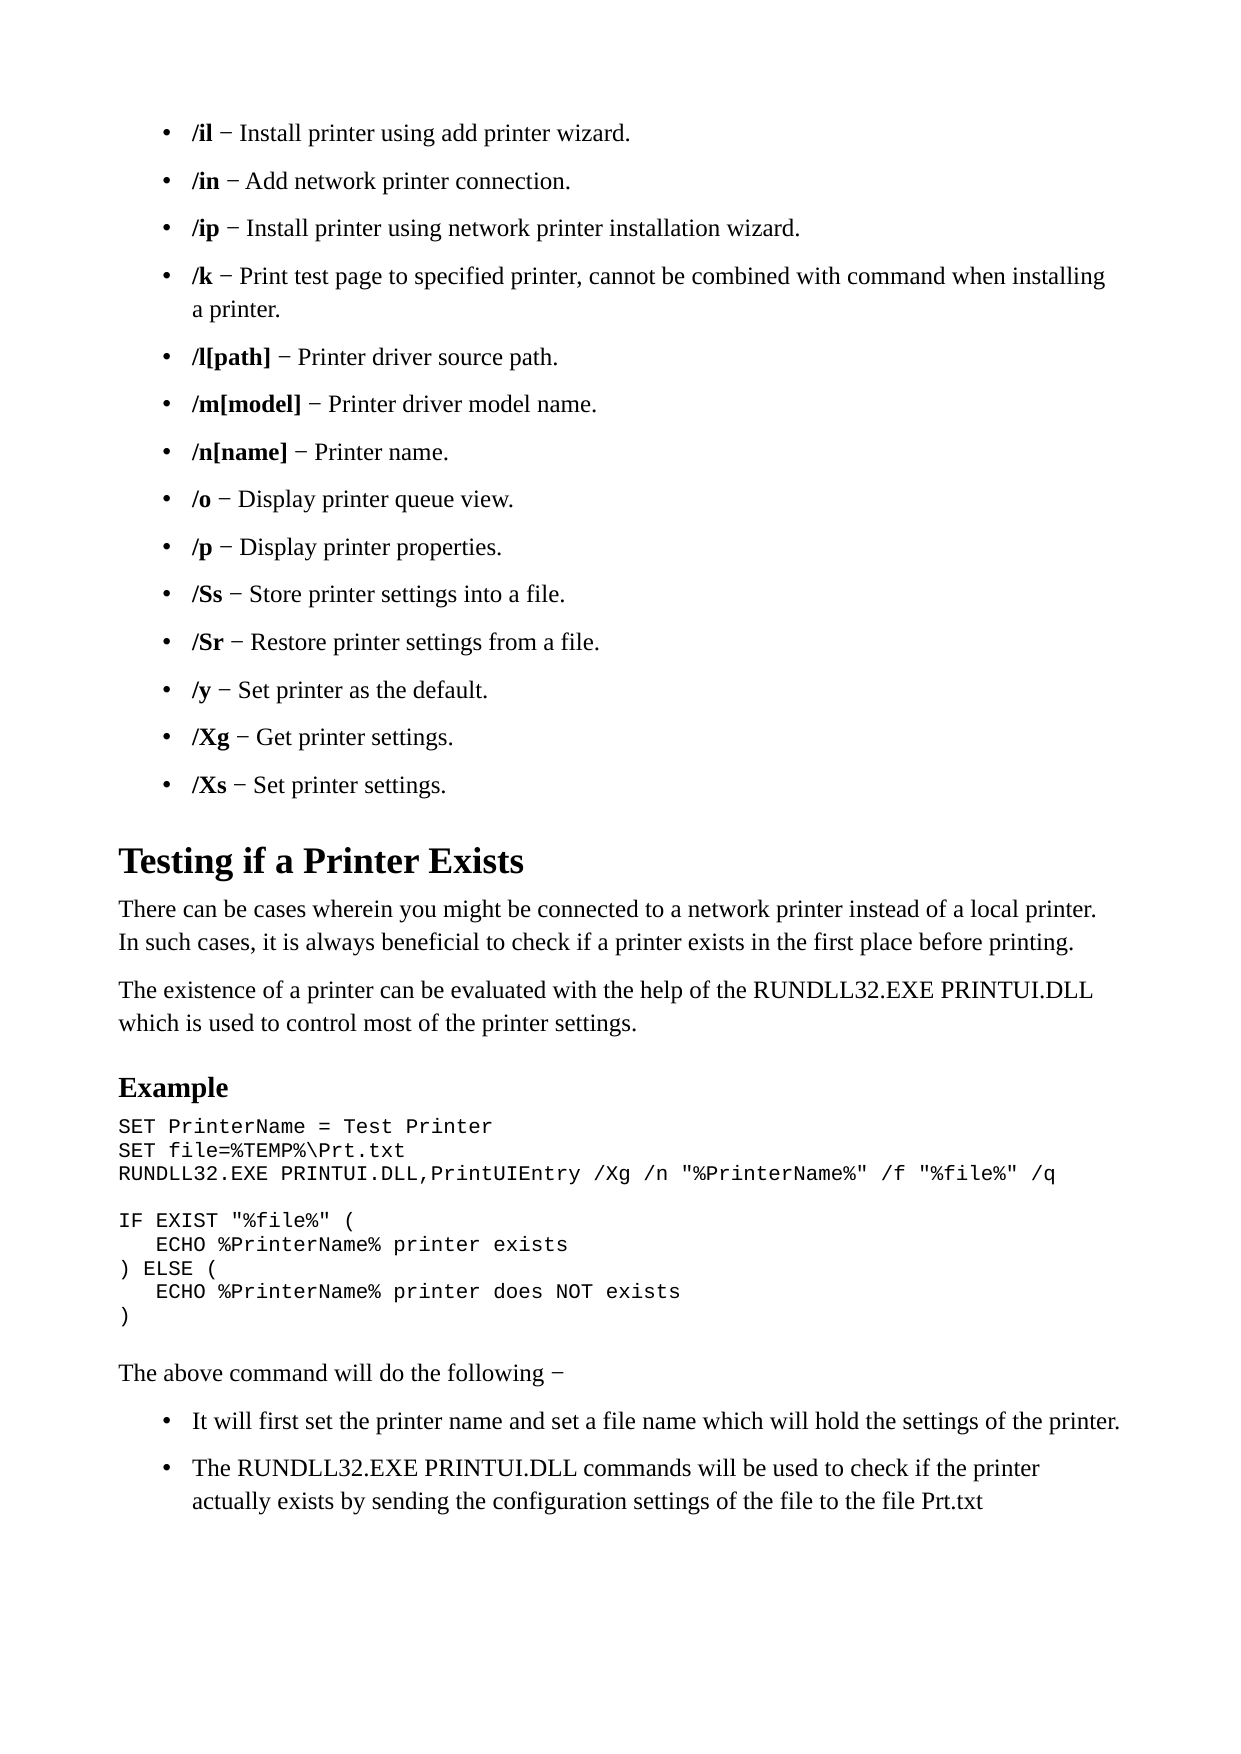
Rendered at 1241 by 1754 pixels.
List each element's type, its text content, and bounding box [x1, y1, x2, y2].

text ECHO %PrinterName% printer exists [118, 1234, 1122, 1258]
subtitle Testing if a Printer Exists [118, 838, 1122, 882]
list The RUNDLL32.EXE PRINTUI.DLL commands will be used to check if the printer actually exists by sending the configuration settings of the file to the file Prt.txt [162, 1453, 1122, 1515]
text The above command will do the following − [118, 1358, 1122, 1387]
list It will first set the printer name and set a file name which will hold the settings of the printer. [162, 1406, 1122, 1434]
text RUNDLL32.EXE PRINTUI.DLL,PrintUIEntry /Xg /n "%PrinterName%" /f "%file%" /q [118, 1163, 1122, 1187]
list /m[model] − Printer driver model name. [162, 389, 1122, 418]
text ECHO %PrinterName% printer does NOT exists [118, 1281, 1122, 1305]
text The existence of a printer can be evaluated with the help of the RUNDLL32.EXE PRINTUI.DLL which is used to control most of the printer settings. [118, 975, 1122, 1036]
text IF EXIST "%file%" ( [118, 1211, 1122, 1234]
list /l[path] − Printer driver source path. [162, 342, 1122, 370]
text ) ELSE ( [118, 1258, 1122, 1281]
list /Xs − Set printer settings. [162, 770, 1122, 799]
list /n[name] − Printer name. [162, 437, 1122, 466]
list /y − Set printer as the default. [162, 675, 1122, 703]
text SET PrinterName = Test Printer [118, 1116, 1122, 1139]
text There can be cases wherein you might be connected to a network printer instead of a local printer. In such cases, it is always beneficial to check if a printer exists in the first place before printing. [118, 894, 1122, 956]
list /il − Install printer using add printer wizard. [162, 118, 1122, 147]
list /Xg − Get printer settings. [162, 722, 1122, 751]
list /ip − Install printer using network printer installation wizard. [162, 213, 1122, 242]
list /Ss − Store printer settings into a file. [162, 579, 1122, 608]
list /o − Display printer queue view. [162, 484, 1122, 513]
list /in − Add network printer connection. [162, 166, 1122, 194]
text SET file=%TEMP%\Prt.txt [118, 1139, 1122, 1163]
list /p − Display printer properties. [162, 532, 1122, 561]
subtitle Example [118, 1070, 1122, 1103]
text ) [118, 1305, 1122, 1329]
list /k − Print test page to specified printer, cannot be combined with command when installing a printer. [162, 261, 1122, 323]
list /Sr − Restore printer settings from a file. [162, 627, 1122, 656]
